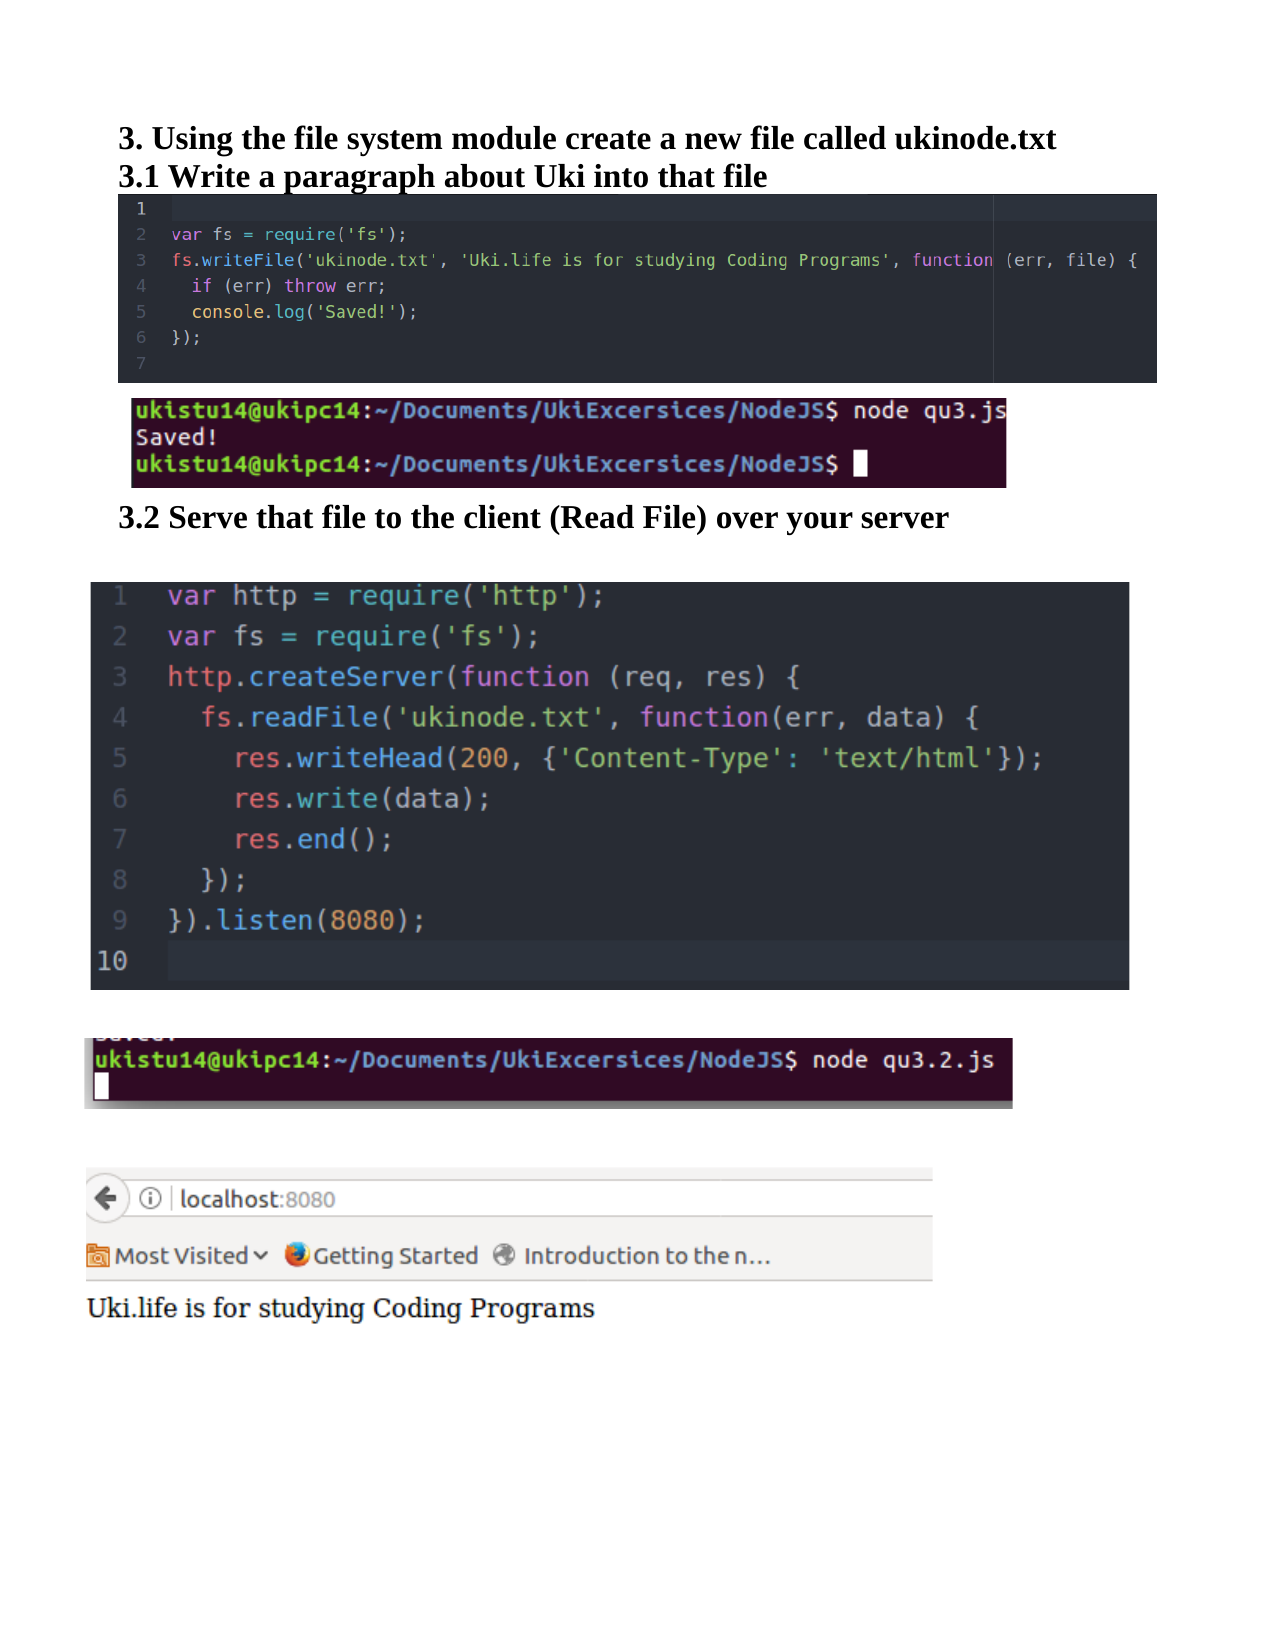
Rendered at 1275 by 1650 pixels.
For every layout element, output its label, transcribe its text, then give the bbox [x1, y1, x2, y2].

text 3.2 Serve that file to the client (Read File) over your server [118, 498, 1157, 536]
picture [90, 582, 1130, 990]
text 3.1 Write a paragraph about Uki into that file [118, 156, 1157, 194]
picture [84, 1038, 1013, 1109]
picture [131, 398, 1007, 488]
picture [118, 194, 1157, 383]
text 3. Using the file system module create a new file called ukinode.txt [118, 118, 1157, 156]
picture [86, 1167, 933, 1410]
